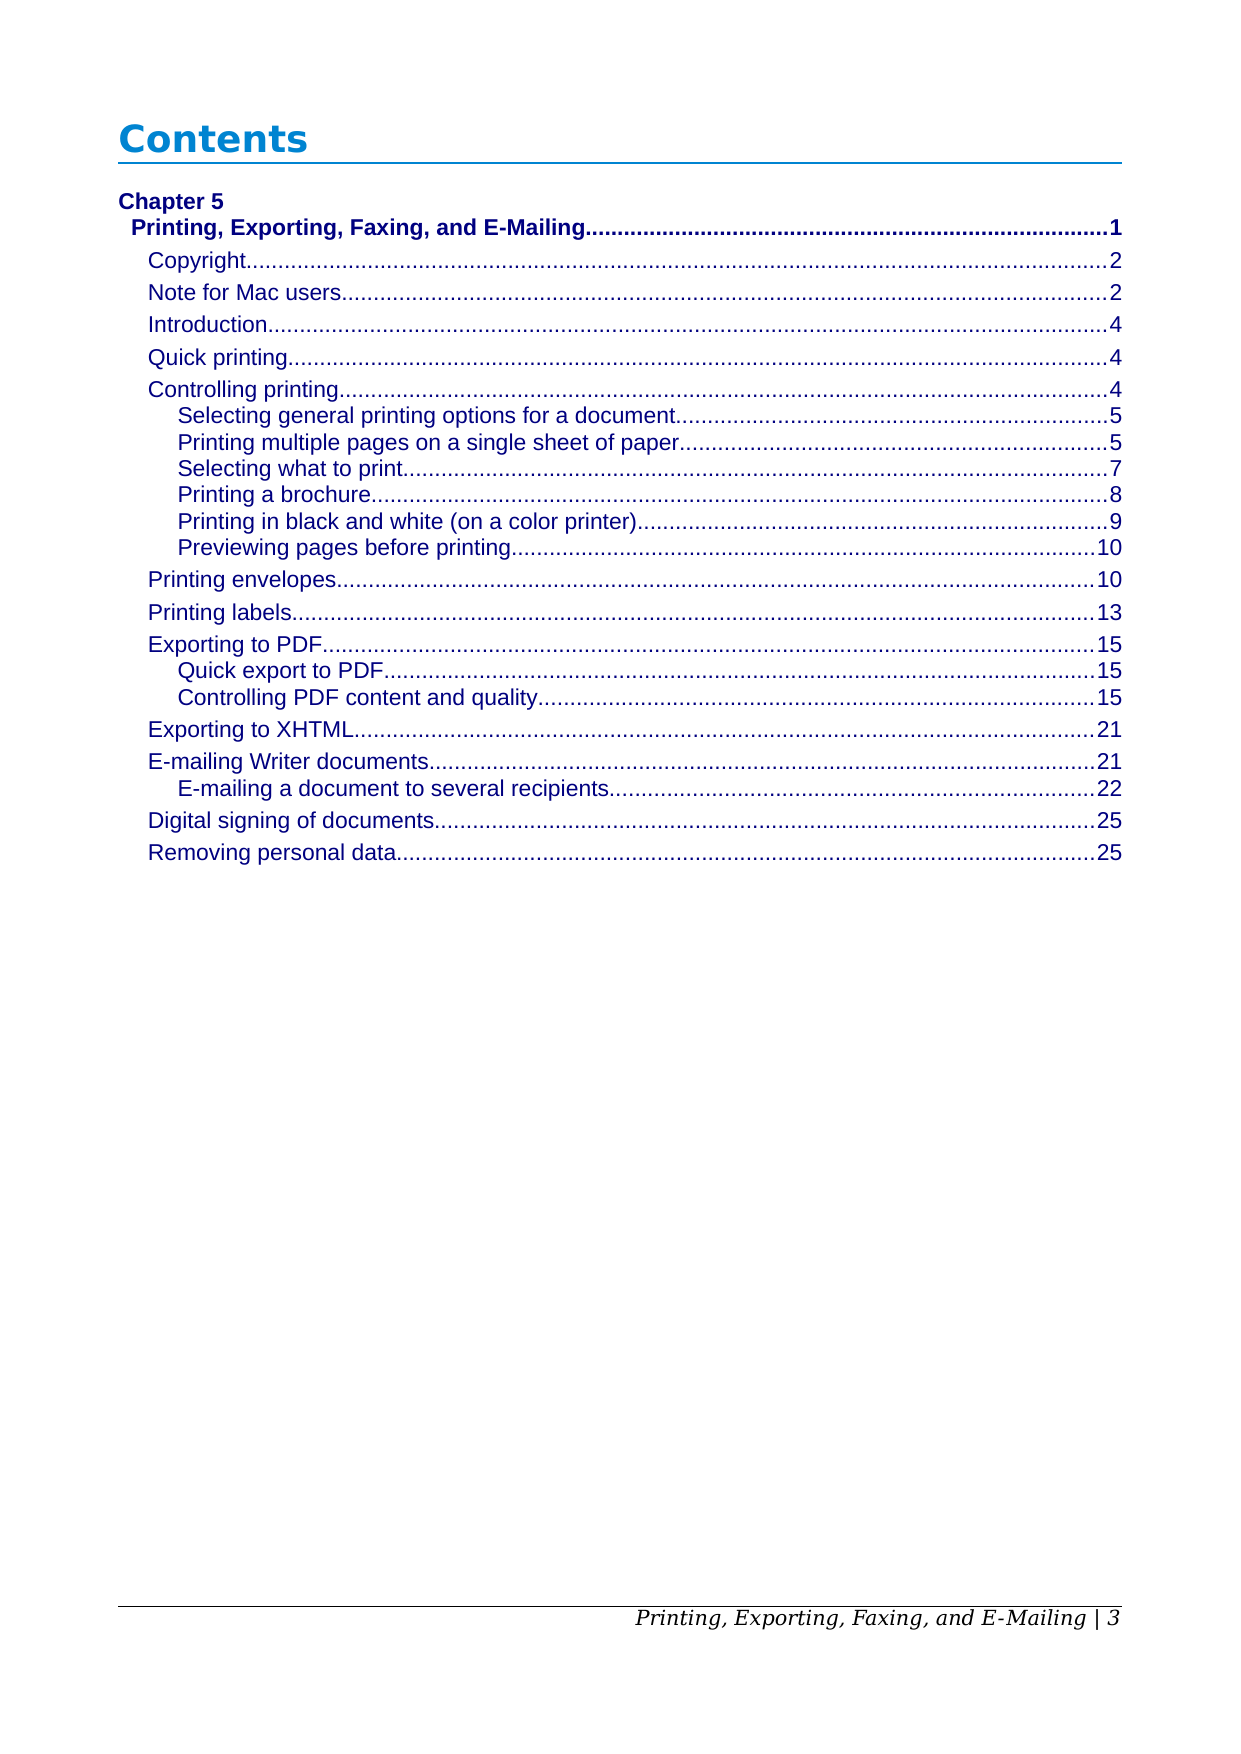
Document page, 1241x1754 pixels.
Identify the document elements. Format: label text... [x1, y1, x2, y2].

text Exporting to XHTML 21 [148, 716, 1122, 742]
text Digital signing of documents 25 [148, 807, 1122, 833]
text Quick printing 4 [148, 343, 1122, 370]
text Note for Mac users 2 [148, 279, 1122, 305]
text Introduction 4 [148, 311, 1122, 338]
text E-mailing a document to several recipients 22 [177, 774, 1122, 801]
text Printing a brochure 8 [177, 481, 1122, 508]
text Copyright 2 [148, 247, 1122, 273]
text Chapter 5 Printing, Exporting, Faxing, and E‑Mailing 1 [118, 188, 1122, 241]
text Selecting what to print 7 [177, 455, 1122, 481]
text Removing personal data 25 [148, 839, 1122, 865]
text Printing labels 13 [148, 598, 1122, 625]
text Printing in black and white (on a color printer) 9 [177, 508, 1122, 534]
text Quick export to PDF 15 [177, 657, 1122, 683]
text Controlling PDF content and quality 15 [177, 683, 1122, 710]
text Contents [118, 118, 1122, 162]
text E-mailing Writer documents 21 [148, 748, 1122, 774]
text Selecting general printing options for a document 5 [177, 402, 1122, 428]
text Previewing pages before printing 10 [177, 534, 1122, 560]
text Printing multiple pages on a single sheet of paper 5 [177, 428, 1122, 455]
text Controlling printing 4 [148, 376, 1122, 402]
text Printing envelopes 10 [148, 566, 1122, 593]
text Exporting to PDF 15 [148, 631, 1122, 657]
